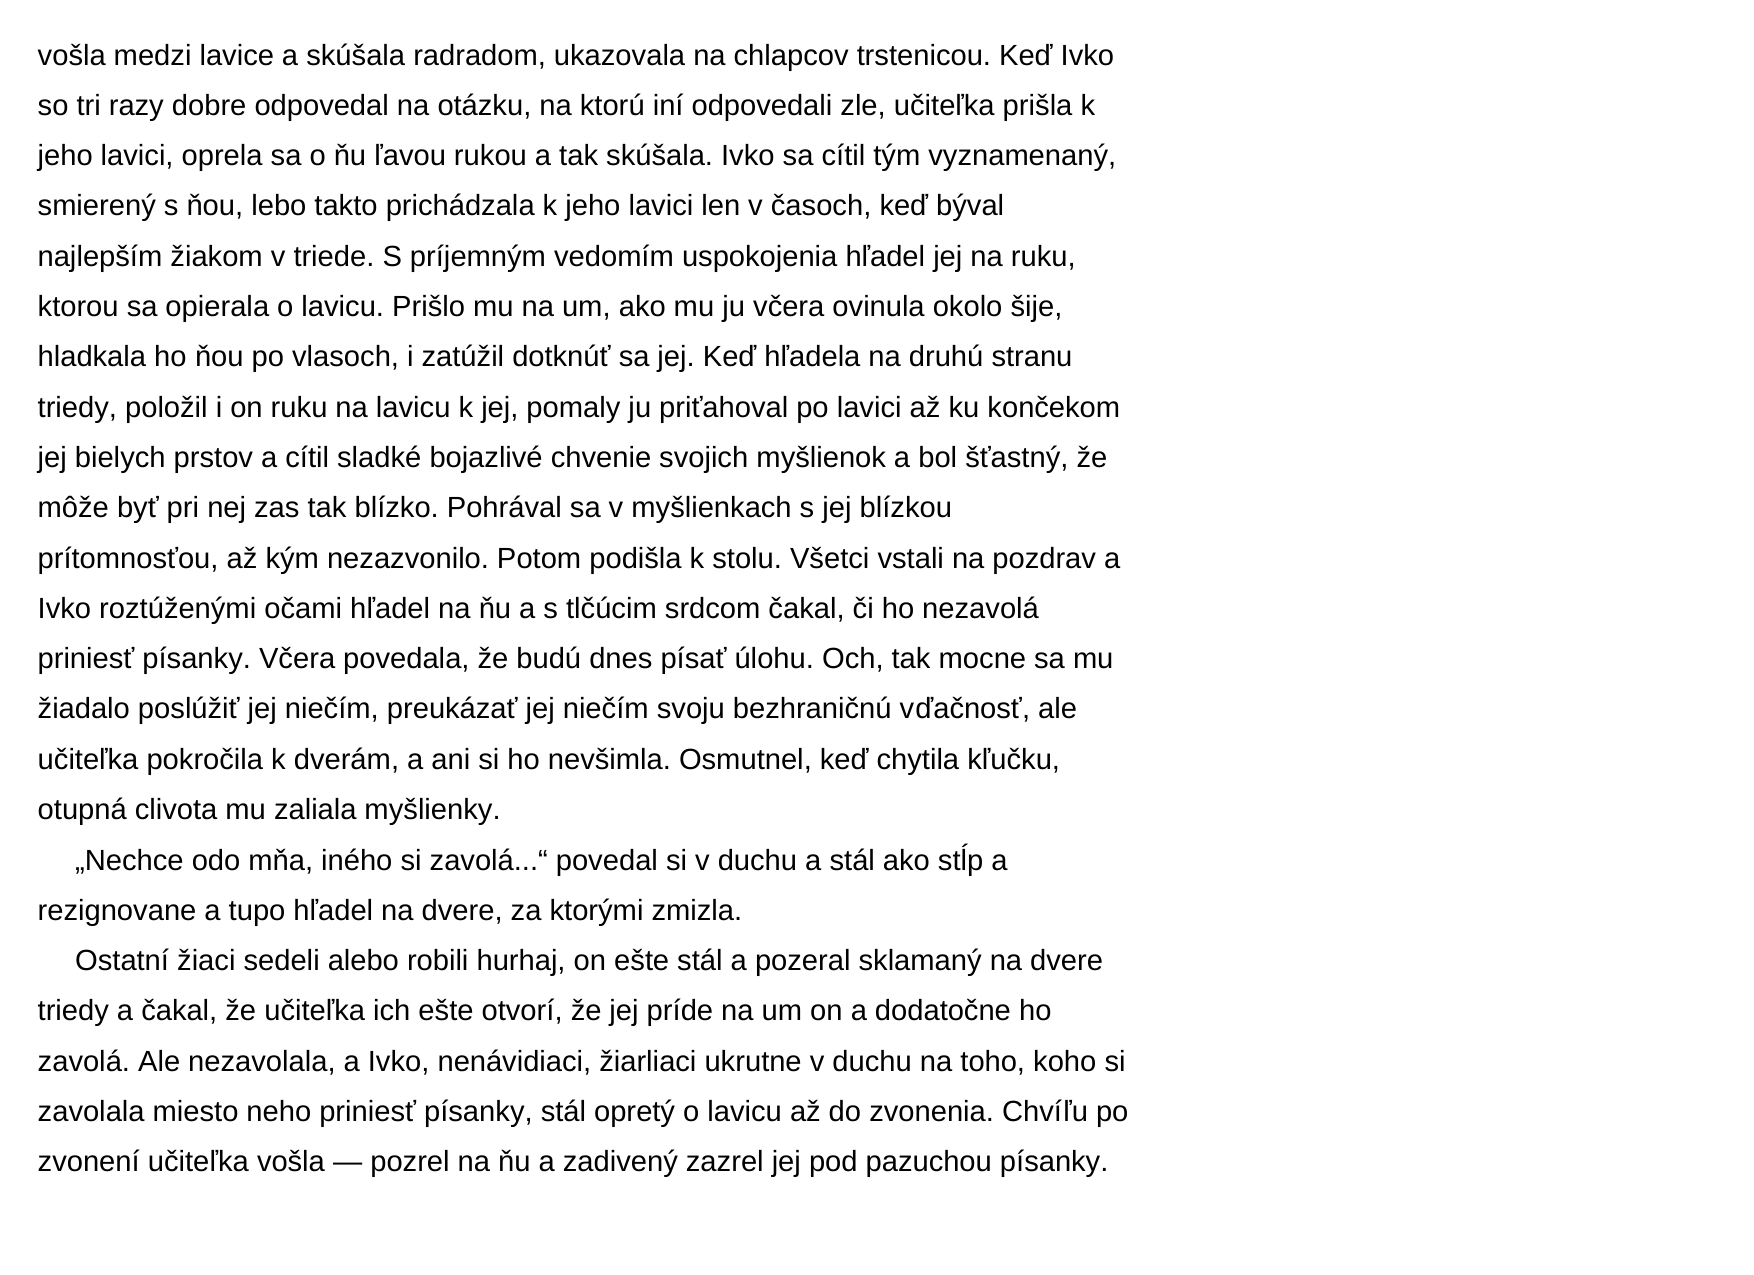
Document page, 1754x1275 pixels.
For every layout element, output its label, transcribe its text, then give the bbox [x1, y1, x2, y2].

text Ostatní žiaci sedeli alebo robili hurhaj, on ešte stál a pozeral sklamaný na dvere triedy a čakal, že učiteľka ich ešte otvorí, že jej príde na um on a dodatočne ho zavolá. Ale nezavolala, a Ivko, nenávidiaci, žiarliaci ukrutne v duchu na toho, koho si zavolala miesto neho priniesť písanky, stál opretý o lavicu až do zvonenia. Chvíľu po zvonení učiteľka vošla — pozrel na ňu a zadivený zazrel jej pod pazuchou písanky. [37, 943, 1130, 1178]
text „Nechce odo mňa, iného si zavolá...“ povedal si v duchu a stál ako stĺp a rezignovane a tupo hľadel na dvere, za ktorými zmizla. [37, 842, 1130, 926]
text vošla medzi lavice a skúšala radradom, ukazovala na chlapcov trstenicou. Keď Ivko so tri razy dobre odpovedal na otázku, na ktorú iní odpovedali zle, učiteľka prišla k jeho lavici, oprela sa o ňu ľavou rukou a tak skúšala. Ivko sa cítil tým vyznamenaný, smierený s ňou, lebo takto prichádzala k jeho lavici len v časoch, keď býval najlepším žiakom v triede. S príjemným vedomím uspokojenia hľadel jej na ruku, ktorou sa opierala o lavicu. Prišlo mu na um, ako mu ju včera ovinula okolo šije, hladkala ho ňou po vlasoch, i zatúžil dotknúť sa jej. Keď hľadela na druhú stranu triedy, položil i on ruku na lavicu k jej, pomaly ju priťahoval po lavici až ku končekom jej bielych prstov a cítil sladké bojazlivé chvenie svojich myšlienok a bol šťastný, že môže byť pri nej zas tak blízko. Pohrával sa v myšlienkach s jej blízkou prítomnosťou, až kým nezazvonilo. Potom podišla k stolu. Všetci vstali na pozdrav a Ivko roztúženými očami hľadel na ňu a s tlčúcim srdcom čakal, či ho nezavolá priniesť písanky. Včera povedala, že budú dnes písať úlohu. Och, tak mocne sa mu žiadalo poslúžiť jej niečím, preukázať jej niečím svoju bezhraničnú vďačnosť, ale učiteľka pokročila k dverám, a ani si ho nevšimla. Osmutnel, keď chytila kľučku, otupná clivota mu zaliala myšlienky. [37, 37, 1130, 826]
